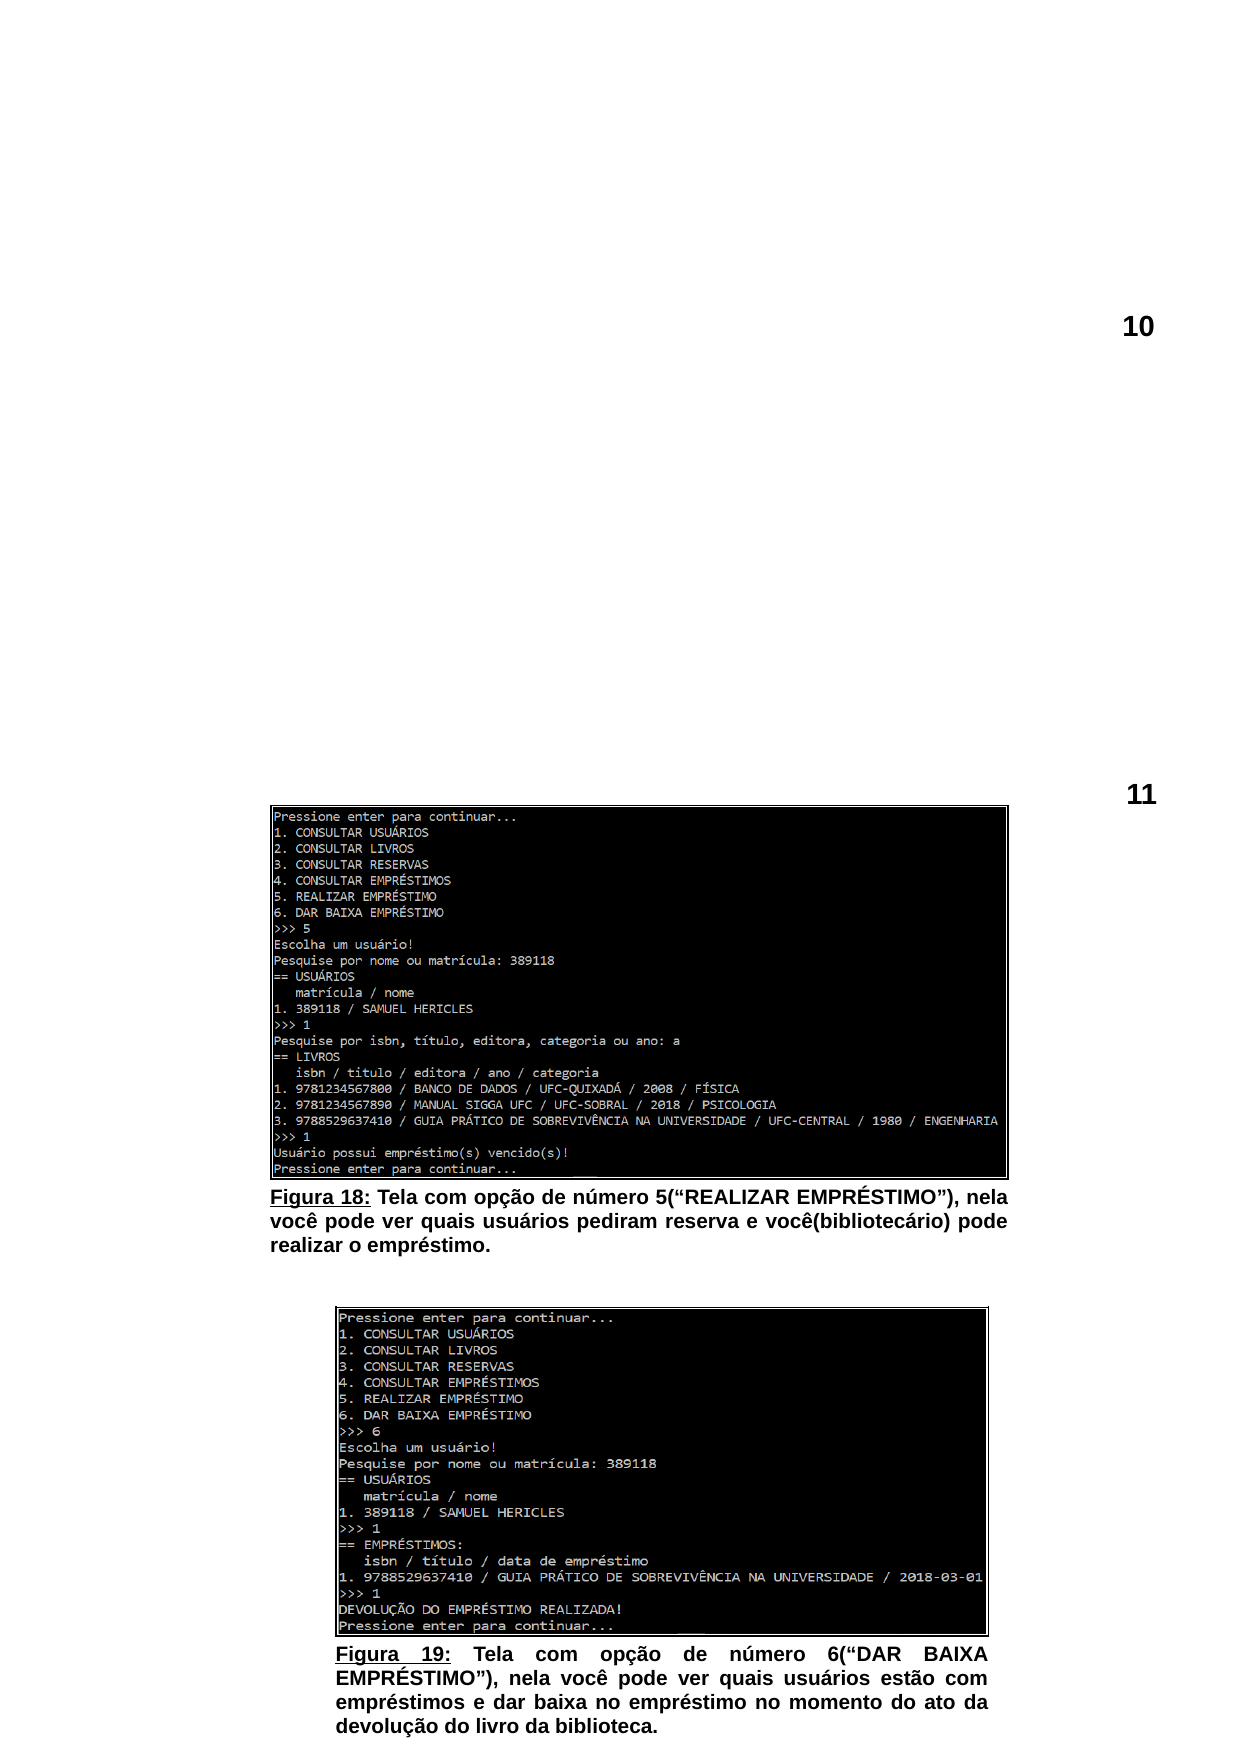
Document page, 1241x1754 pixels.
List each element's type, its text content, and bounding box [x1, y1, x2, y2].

picture [273, 807, 1006, 1177]
text Figura 18: Tela com opção de número 5(“REALIZAR EMPRÉSTIMO”), nela você pode ver quais usuários pediram reserva e você(bibliotecário) pode realizar o empréstimo. [270, 1180, 1009, 1257]
picture [338, 1309, 986, 1634]
text Figura 19: Tela com opção de número 6(“DAR BAIXA EMPRÉSTIMO”), nela você pode ver quais usuários estão com empréstimos e dar baixa no empréstimo no momento do ato da devolução do livro da biblioteca. [335, 1637, 989, 1738]
